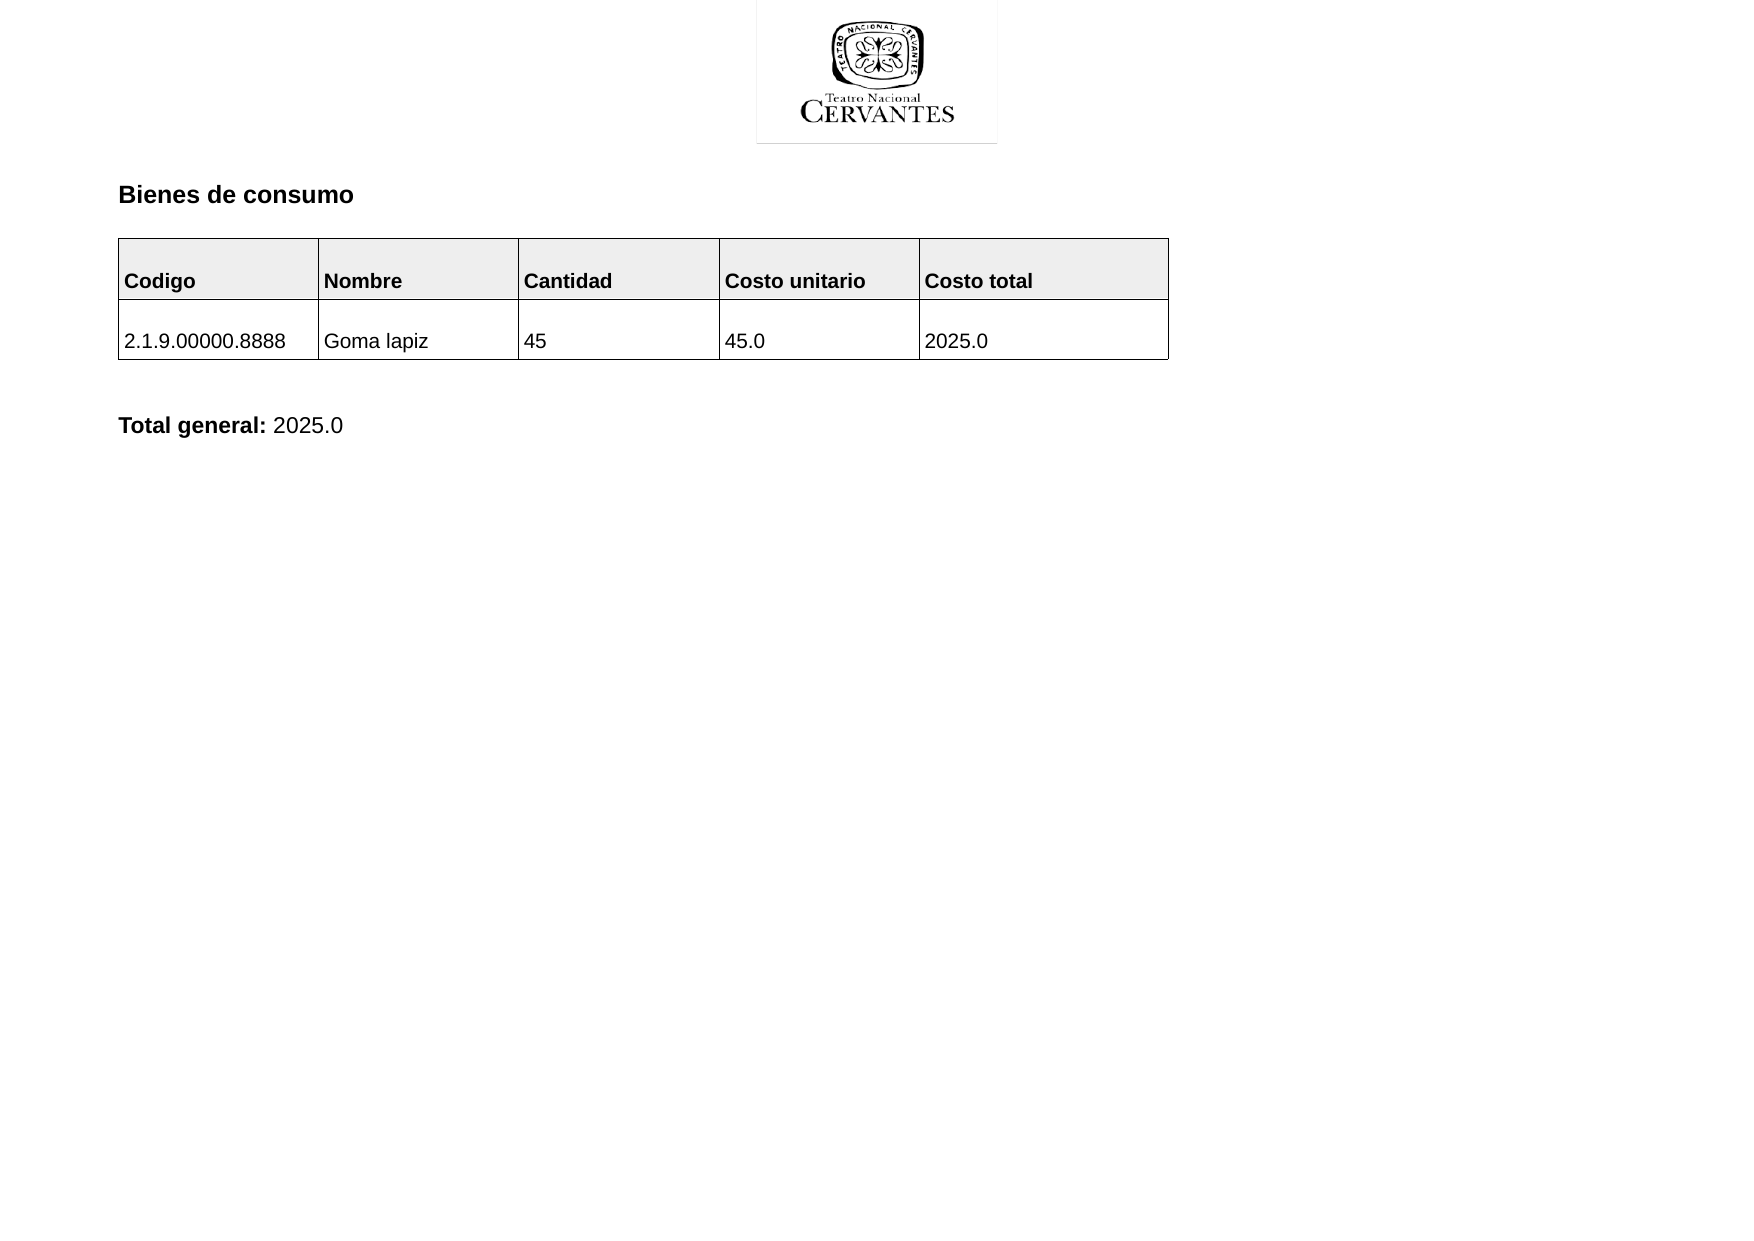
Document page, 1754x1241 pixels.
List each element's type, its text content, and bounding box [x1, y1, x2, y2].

table_cell 45 [519, 300, 719, 359]
table_header Cantidad [519, 239, 719, 298]
table_header Nombre [319, 239, 518, 298]
table_cell Goma lapiz [319, 300, 518, 359]
table_header Codigo [119, 239, 318, 298]
text Bienes de consumo [118, 180, 1636, 209]
table_header Costo unitario [720, 239, 919, 298]
table_cell 2025.0 [920, 300, 1168, 359]
table_cell 45.0 [720, 300, 919, 359]
picture [756, 0, 998, 144]
table_header Costo total [920, 239, 1168, 298]
table_cell 2.1.9.00000.8888 [119, 300, 318, 359]
text Total general: 2025.0 [118, 412, 1636, 438]
